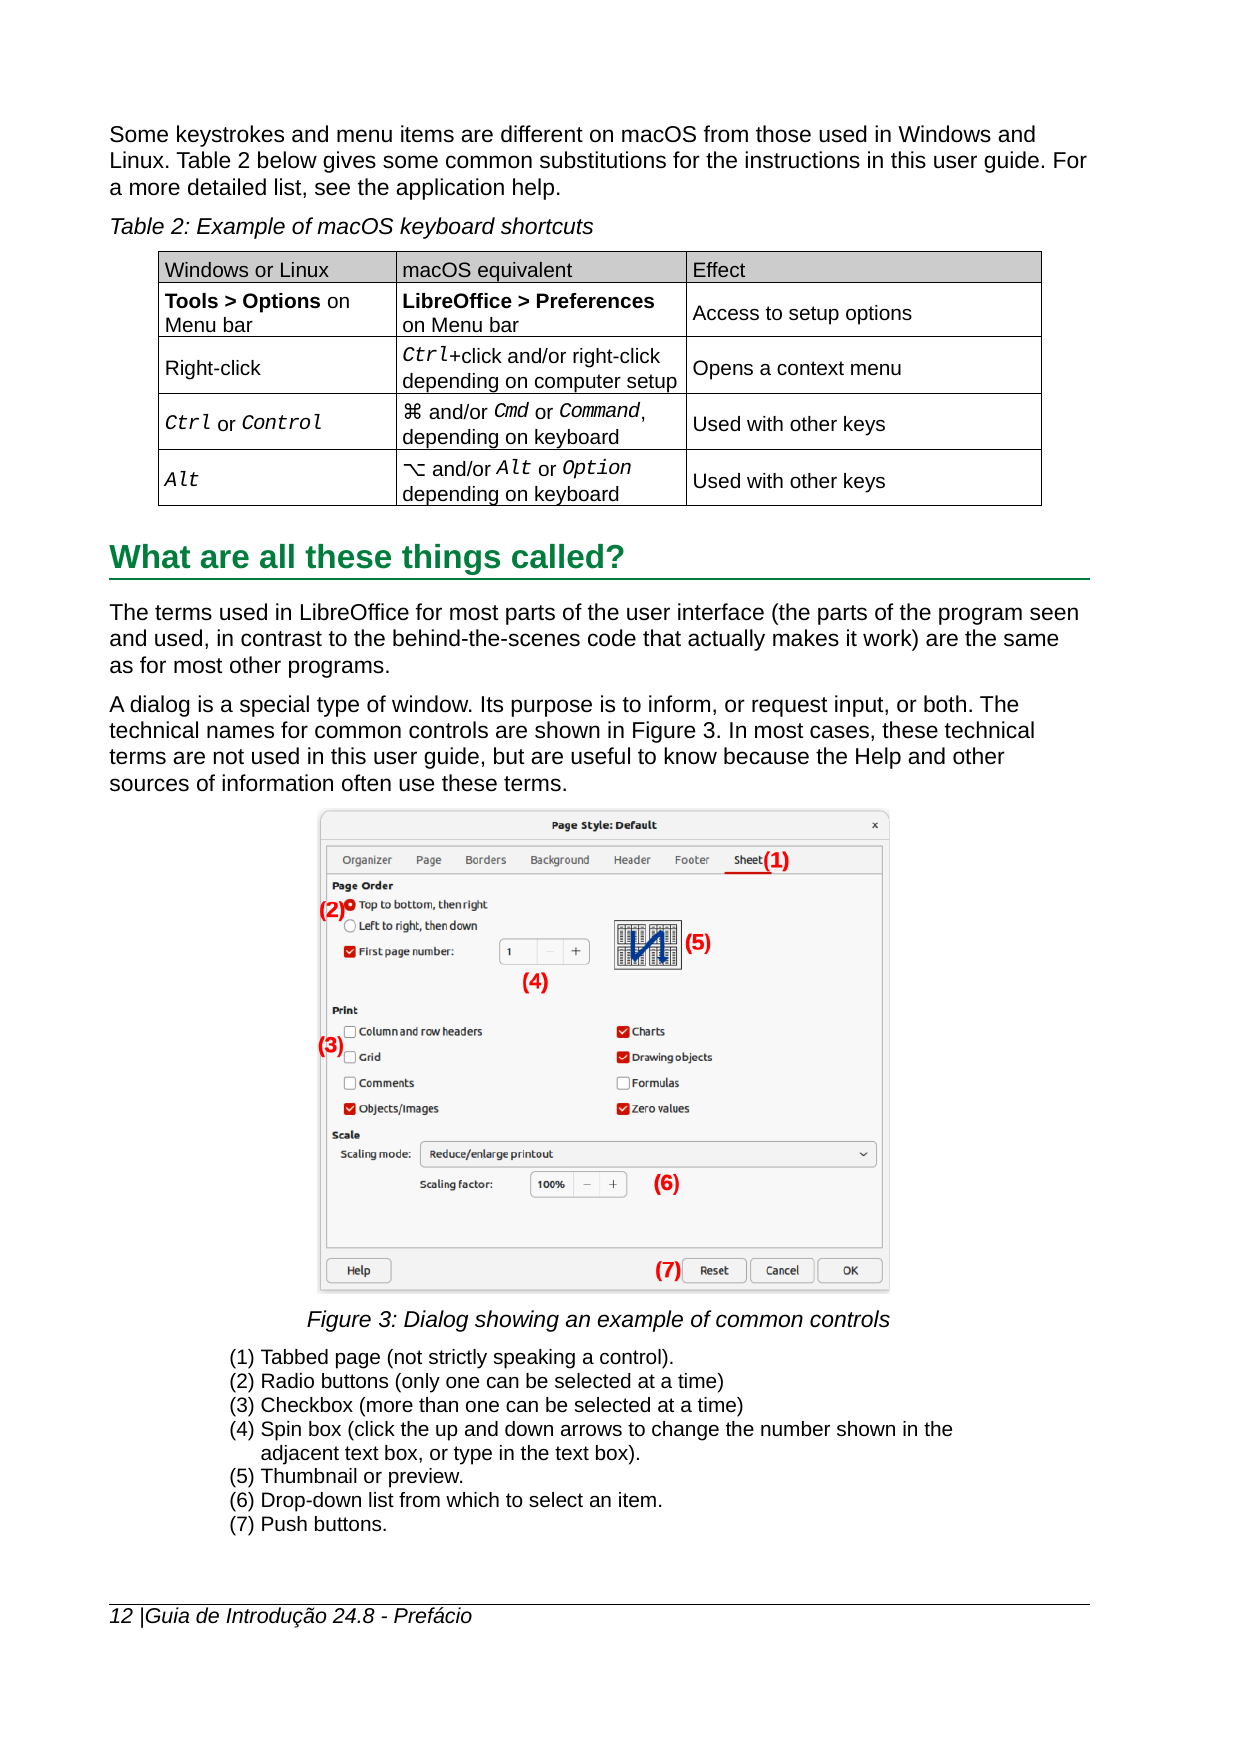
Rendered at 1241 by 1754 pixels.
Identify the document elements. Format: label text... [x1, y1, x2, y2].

table_cell Ctrl or Control [159, 394, 396, 449]
table_header Windows or Linux [159, 252, 396, 282]
text Figure 3: Dialog showing an example of common controls [307, 1306, 892, 1332]
picture [309, 808, 890, 1294]
text Some keystrokes and menu items are different on macOS from those used in Windows and Linux. Table 2 below gives some common substitutions for the instructions in this user guide. For a more detailed list, see the application help. [109, 121, 1090, 200]
text The terms used in LibreOffice for most parts of the user interface (the parts of the program seen and used, in contrast to the behind-the-scenes code that actually makes it work) are the same as for most other programs. [109, 599, 1090, 678]
table_cell Ctrl+click and/or right-click depending on computer setup [397, 337, 686, 393]
table_cell Tools > Options on Menu bar [159, 283, 396, 336]
table_header Effect [687, 252, 1041, 282]
table_cell Used with other keys [687, 394, 1041, 449]
table_header Tabbed page (not strictly speaking a control). Radio buttons (only one can be selected at a time) Checkbox (more than one can be selected at a time) Spin box (click the up and down arrows to change the number shown in the adjacent text box, or type in the text box). Thumbnail or preview. Drop-down list from which to select an item. Push buttons. [207, 1345, 992, 1536]
text A dialog is a special type of window. Its purpose is to inform, or request input, or both. The technical names for common controls are shown in Figure 3. In most cases, these technical terms are not used in this user guide, but are useful to know because the Help and other sources of information often use these terms. [109, 691, 1090, 796]
table_cell ⌘ and/or Cmd or Command, depending on keyboard [397, 394, 686, 449]
text Table 2: Example of macOS keyboard shortcuts [109, 213, 1090, 239]
table_cell LibreOffice > Preferences on Menu bar [397, 283, 686, 336]
table_header macOS equivalent [397, 252, 686, 282]
table_cell ⌥ and/or Alt or Option depending on keyboard [397, 450, 686, 505]
table_cell Alt [159, 450, 396, 505]
table_cell Access to setup options [687, 283, 1041, 336]
table_cell Right-click [159, 337, 396, 393]
subtitle What are all these things called? [109, 537, 1090, 578]
table_cell Opens a context menu [687, 337, 1041, 393]
table_cell Used with other keys [687, 450, 1041, 505]
